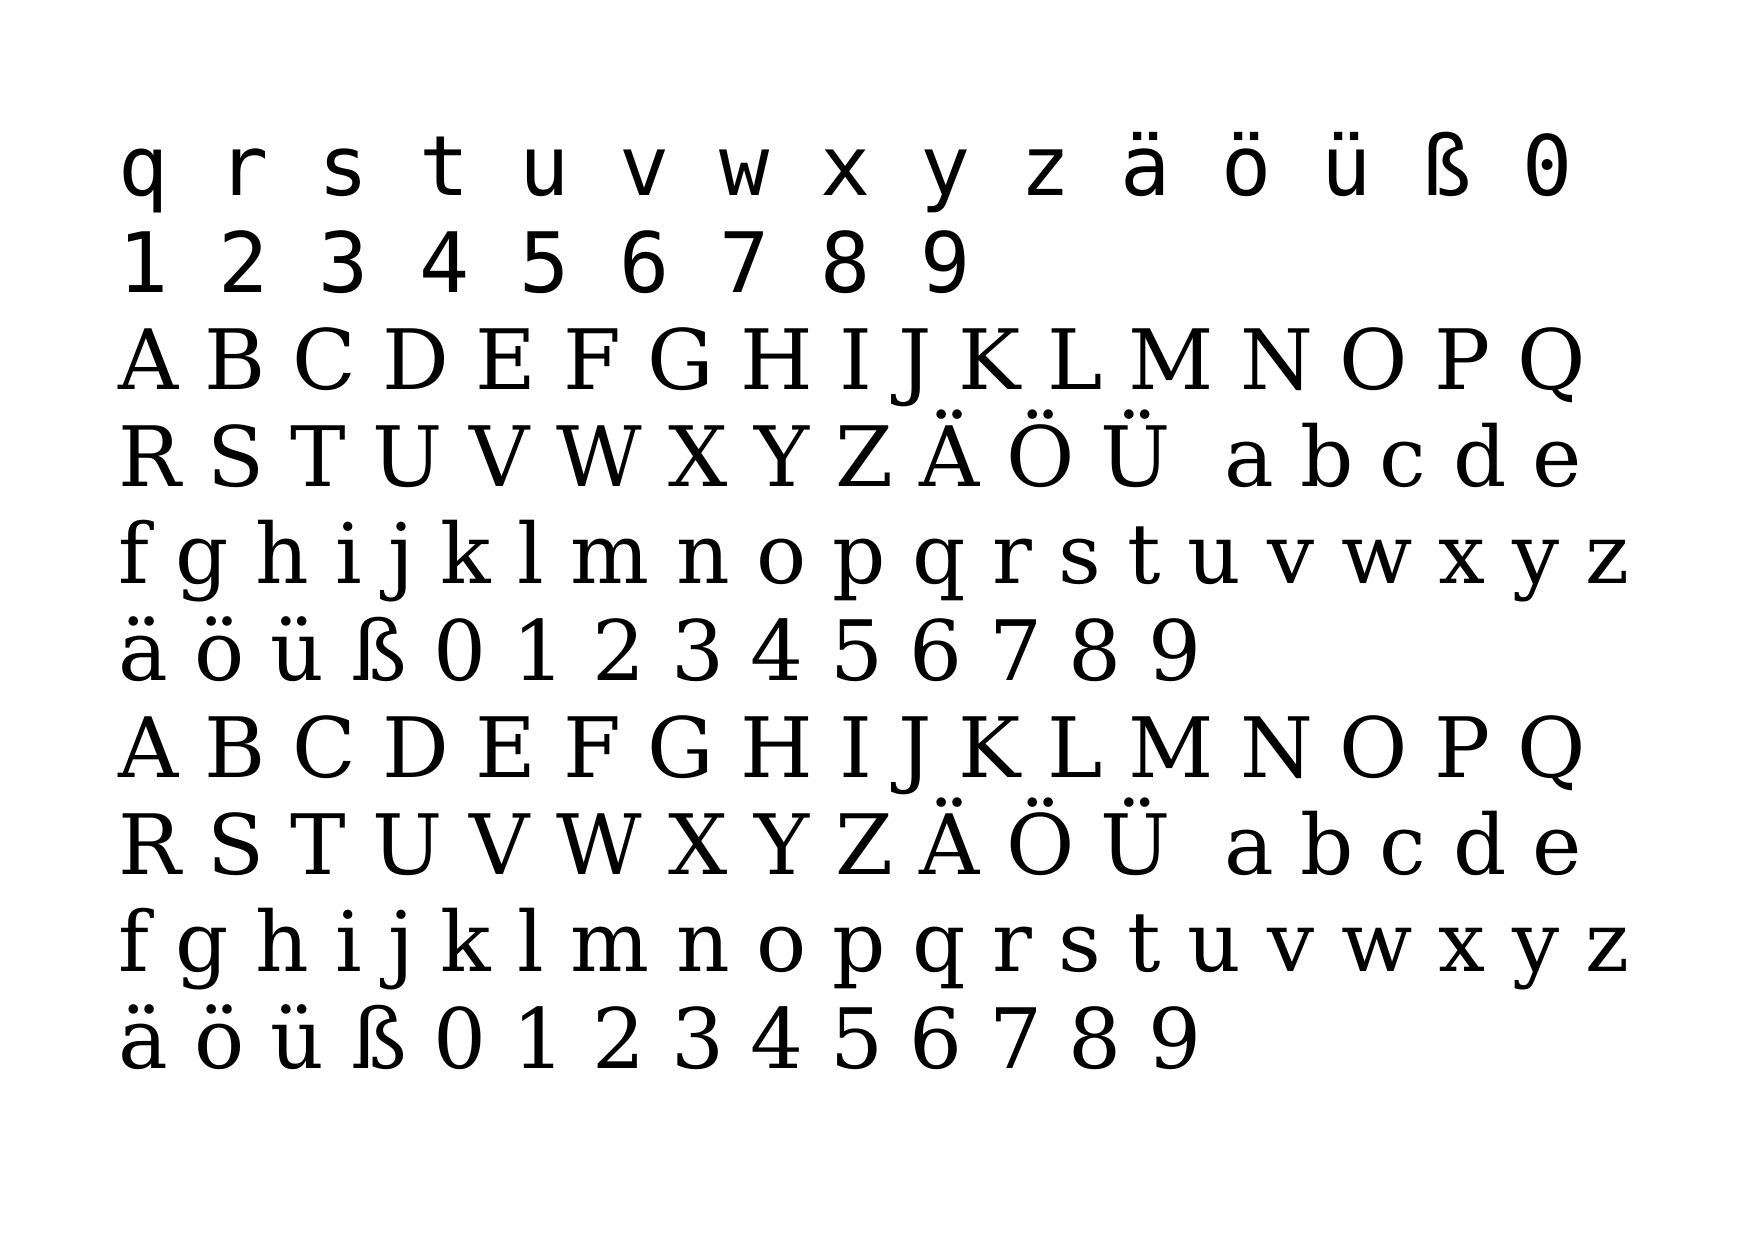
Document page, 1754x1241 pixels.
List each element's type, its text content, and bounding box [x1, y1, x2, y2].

text q r s t u v w x y z ä ö ü ß 0 1 2 3 4 5 6 7 8 9 [118, 118, 1635, 312]
text A B C D E F G H I J K L M N O P Q R S T U V W X Y Z Ä Ö Ü a b c d e f g h i j k l m n o p q r s t u v w x y z ä ö ü ß 0 1 2 3 4 5 6 7 8 9 [118, 312, 1635, 700]
text A B C D E F G H I J K L M N O P Q R S T U V W X Y Z Ä Ö Ü a b c d e f g h i j k l m n o p q r s t u v w x y z ä ö ü ß 0 1 2 3 4 5 6 7 8 9 [118, 700, 1635, 1088]
